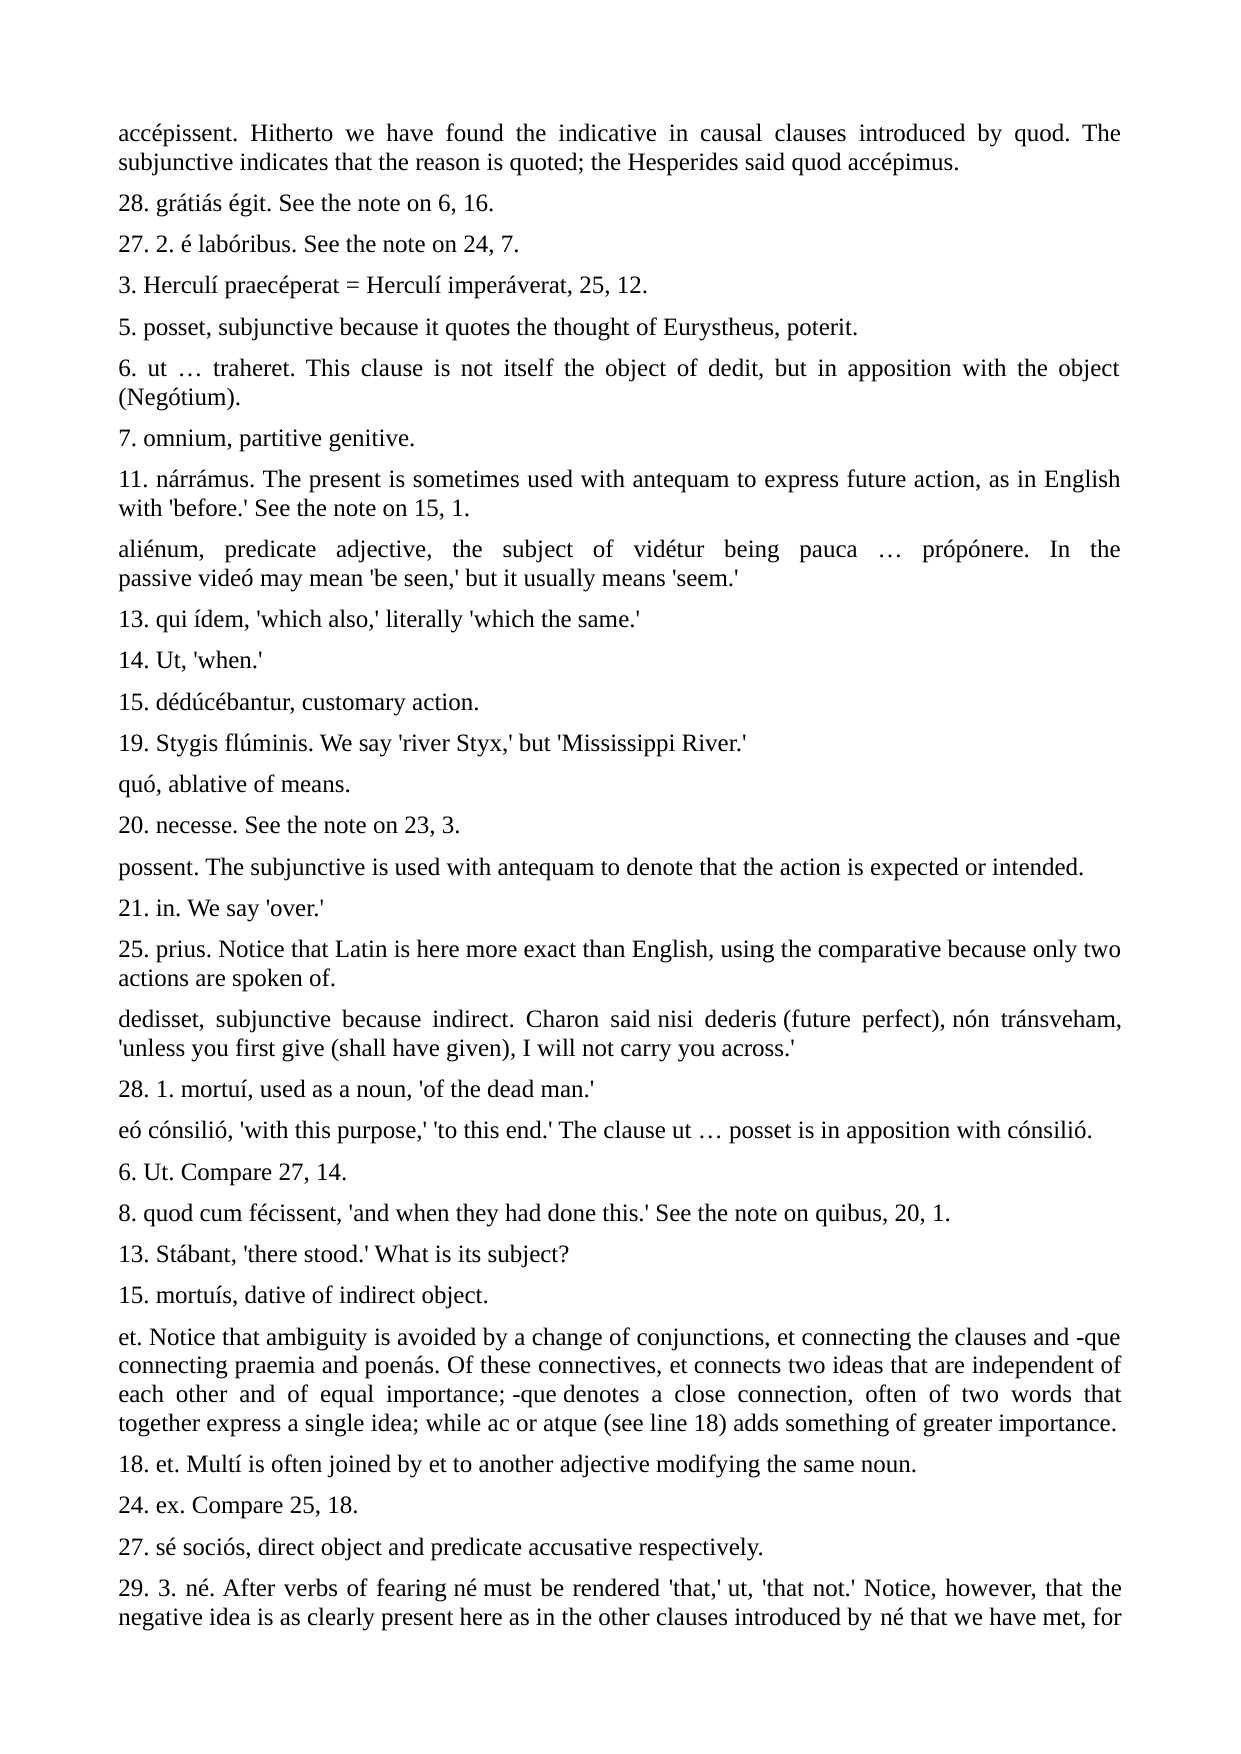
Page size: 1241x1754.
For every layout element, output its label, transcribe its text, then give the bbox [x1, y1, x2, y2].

text 19. Stygis flúminis. We say 'river Styx,' but 'Mississippi River.' [118, 728, 1122, 757]
text 6. Ut. Compare 27, 14. [118, 1157, 1122, 1186]
text 25. prius. Notice that Latin is here more exact than English, using the comparative because only two actions are spoken of. [118, 934, 1122, 992]
text 13. Stábant, 'there stood.' What is its subject? [118, 1239, 1122, 1268]
text 6. ut … traheret. This clause is not itself the object of dedit, but in apposition with the object (Negótium). [118, 353, 1122, 411]
text dedisset, subjunctive because indirect. Charon said nisi dederis (future perfect), nón tránsveham, 'unless you first give (shall have given), I will not carry you across.' [118, 1004, 1122, 1062]
text 8. quod cum fécissent, 'and when they had done this.' See the note on quibus, 20, 1. [118, 1198, 1122, 1227]
text 20. necesse. See the note on 23, 3. [118, 811, 1122, 839]
text 3. Herculí praecéperat = Herculí imperáverat, 25, 12. [118, 271, 1122, 299]
text 13. qui ídem, 'which also,' literally 'which the same.' [118, 604, 1122, 633]
text quó, ablative of means. [118, 769, 1122, 798]
text 29. 3. né. After verbs of fearing né must be rendered 'that,' ut, 'that not.' Notice, however, that the negative idea is as clearly present here as in the other clauses introduced by né that we have met, for [118, 1573, 1122, 1631]
text 28. 1. mortuí, used as a noun, 'of the dead man.' [118, 1074, 1122, 1103]
text accépissent. Hitherto we have found the indicative in causal clauses introduced by quod. The subjunctive indicates that the reason is quoted; the Hesperides said quod accépimus. [118, 118, 1122, 176]
text 5. posset, subjunctive because it quotes the thought of Eurystheus, poterit. [118, 312, 1122, 341]
text 14. Ut, 'when.' [118, 646, 1122, 674]
text 15. mortuís, dative of indirect object. [118, 1281, 1122, 1309]
text possent. The subjunctive is used with antequam to denote that the action is expected or intended. [118, 852, 1122, 881]
text 27. sé sociós, direct object and predicate accusative respectively. [118, 1532, 1122, 1561]
text 24. ex. Compare 25, 18. [118, 1491, 1122, 1519]
text eó cónsilió, 'with this purpose,' 'to this end.' The clause ut … posset is in apposition with cónsilió. [118, 1116, 1122, 1144]
text 7. omnium, partitive genitive. [118, 423, 1122, 452]
text 18. et. Multí is often joined by et to another adjective modifying the same noun. [118, 1449, 1122, 1478]
text 21. in. We say 'over.' [118, 893, 1122, 922]
text 15. dédúcébantur, customary action. [118, 687, 1122, 716]
text 11. nárrámus. The present is sometimes used with antequam to express future action, as in English with 'before.' See the note on 15, 1. [118, 464, 1122, 522]
text 28. grátiás égit. See the note on 6, 16. [118, 188, 1122, 217]
text et. Notice that ambiguity is avoided by a change of conjunctions, et connecting the clauses and -que connecting praemia and poenás. Of these connectives, et connects two ideas that are independent of each other and of equal importance; -que denotes a close connection, often of two words that together express a single idea; while ac or atque (see line 18) adds something of greater importance. [118, 1322, 1122, 1437]
text 27. 2. é labóribus. See the note on 24, 7. [118, 229, 1122, 258]
text aliénum, predicate adjective, the subject of vidétur being pauca … própónere. In the passive videó may mean 'be seen,' but it usually means 'seem.' [118, 534, 1122, 592]
